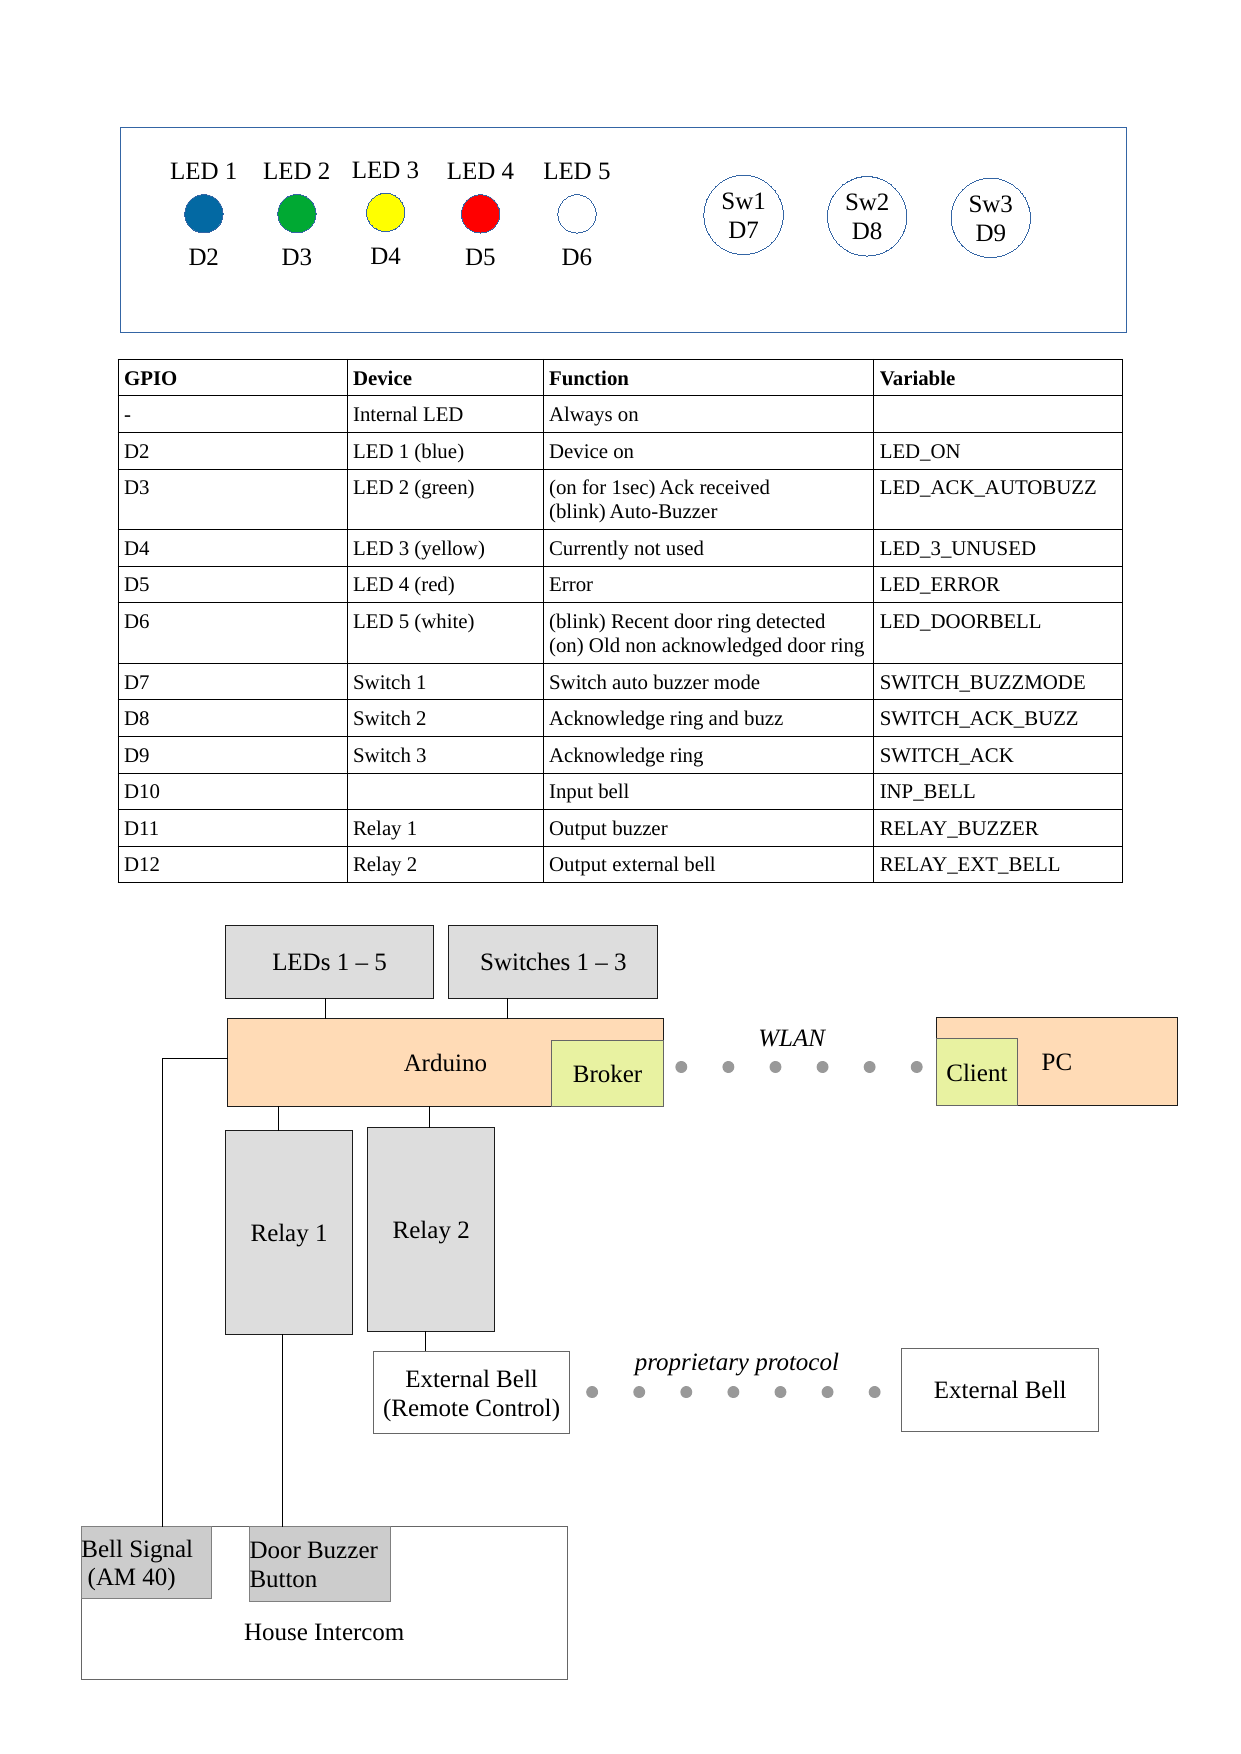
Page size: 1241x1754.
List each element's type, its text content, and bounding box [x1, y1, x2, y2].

table_cell Switch 3 [348, 737, 543, 772]
table_cell Acknowledge ring and buzz [544, 700, 873, 736]
table_cell Input bell [544, 774, 873, 809]
table_cell D10 [119, 774, 347, 809]
table_cell LED 1 (blue) [348, 433, 543, 468]
table_cell Internal LED [348, 396, 543, 432]
table_cell LED_ERROR [874, 567, 1122, 602]
table_header Function [544, 360, 873, 395]
table_cell D5 [119, 567, 347, 602]
table_cell [874, 396, 1122, 432]
table_cell D4 [119, 530, 347, 566]
table_cell D12 [119, 847, 347, 882]
table_cell Relay 2 [348, 847, 543, 882]
table_cell Output buzzer [544, 810, 873, 846]
table_cell RELAY_BUZZER [874, 810, 1122, 846]
table_cell LED_DOORBELL [874, 603, 1122, 663]
table_cell Error [544, 567, 873, 602]
table_header Device [348, 360, 543, 395]
table_cell Currently not used [544, 530, 873, 566]
table_header Variable [874, 360, 1122, 395]
table_cell Output external bell [544, 847, 873, 882]
table_cell SWITCH_BUZZMODE [874, 664, 1122, 699]
table_cell - [119, 396, 347, 432]
table_cell INP_BELL [874, 774, 1122, 809]
table_cell Relay 1 [348, 810, 543, 846]
table_cell LED_ACK_AUTOBUZZ [874, 470, 1122, 529]
table_cell Always on [544, 396, 873, 432]
table_cell Switch 1 [348, 664, 543, 699]
table_cell D2 [119, 433, 347, 468]
table_header GPIO [119, 360, 347, 395]
table_cell D9 [119, 737, 347, 772]
table_cell D8 [119, 700, 347, 736]
table_cell LED 2 (green) [348, 470, 543, 529]
table_cell D11 [119, 810, 347, 846]
table_cell [348, 774, 543, 809]
table_cell LED 4 (red) [348, 567, 543, 602]
table_cell Acknowledge ring [544, 737, 873, 772]
table_cell D7 [119, 664, 347, 699]
table_cell (on for 1sec) Ack received (blink) Auto-Buzzer [544, 470, 873, 529]
table_cell Switch auto buzzer mode [544, 664, 873, 699]
table_cell LED 5 (white) [348, 603, 543, 663]
table_cell LED_ON [874, 433, 1122, 468]
table_cell Switch 2 [348, 700, 543, 736]
table_cell LED_3_UNUSED [874, 530, 1122, 566]
table_cell D3 [119, 470, 347, 529]
table_cell RELAY_EXT_BELL [874, 847, 1122, 882]
table_cell (blink) Recent door ring detected (on) Old non acknowledged door ring [544, 603, 873, 663]
table_cell LED 3 (yellow) [348, 530, 543, 566]
table_cell Device on [544, 433, 873, 468]
table_cell D6 [119, 603, 347, 663]
table_cell SWITCH_ACK [874, 737, 1122, 772]
table_cell SWITCH_ACK_BUZZ [874, 700, 1122, 736]
